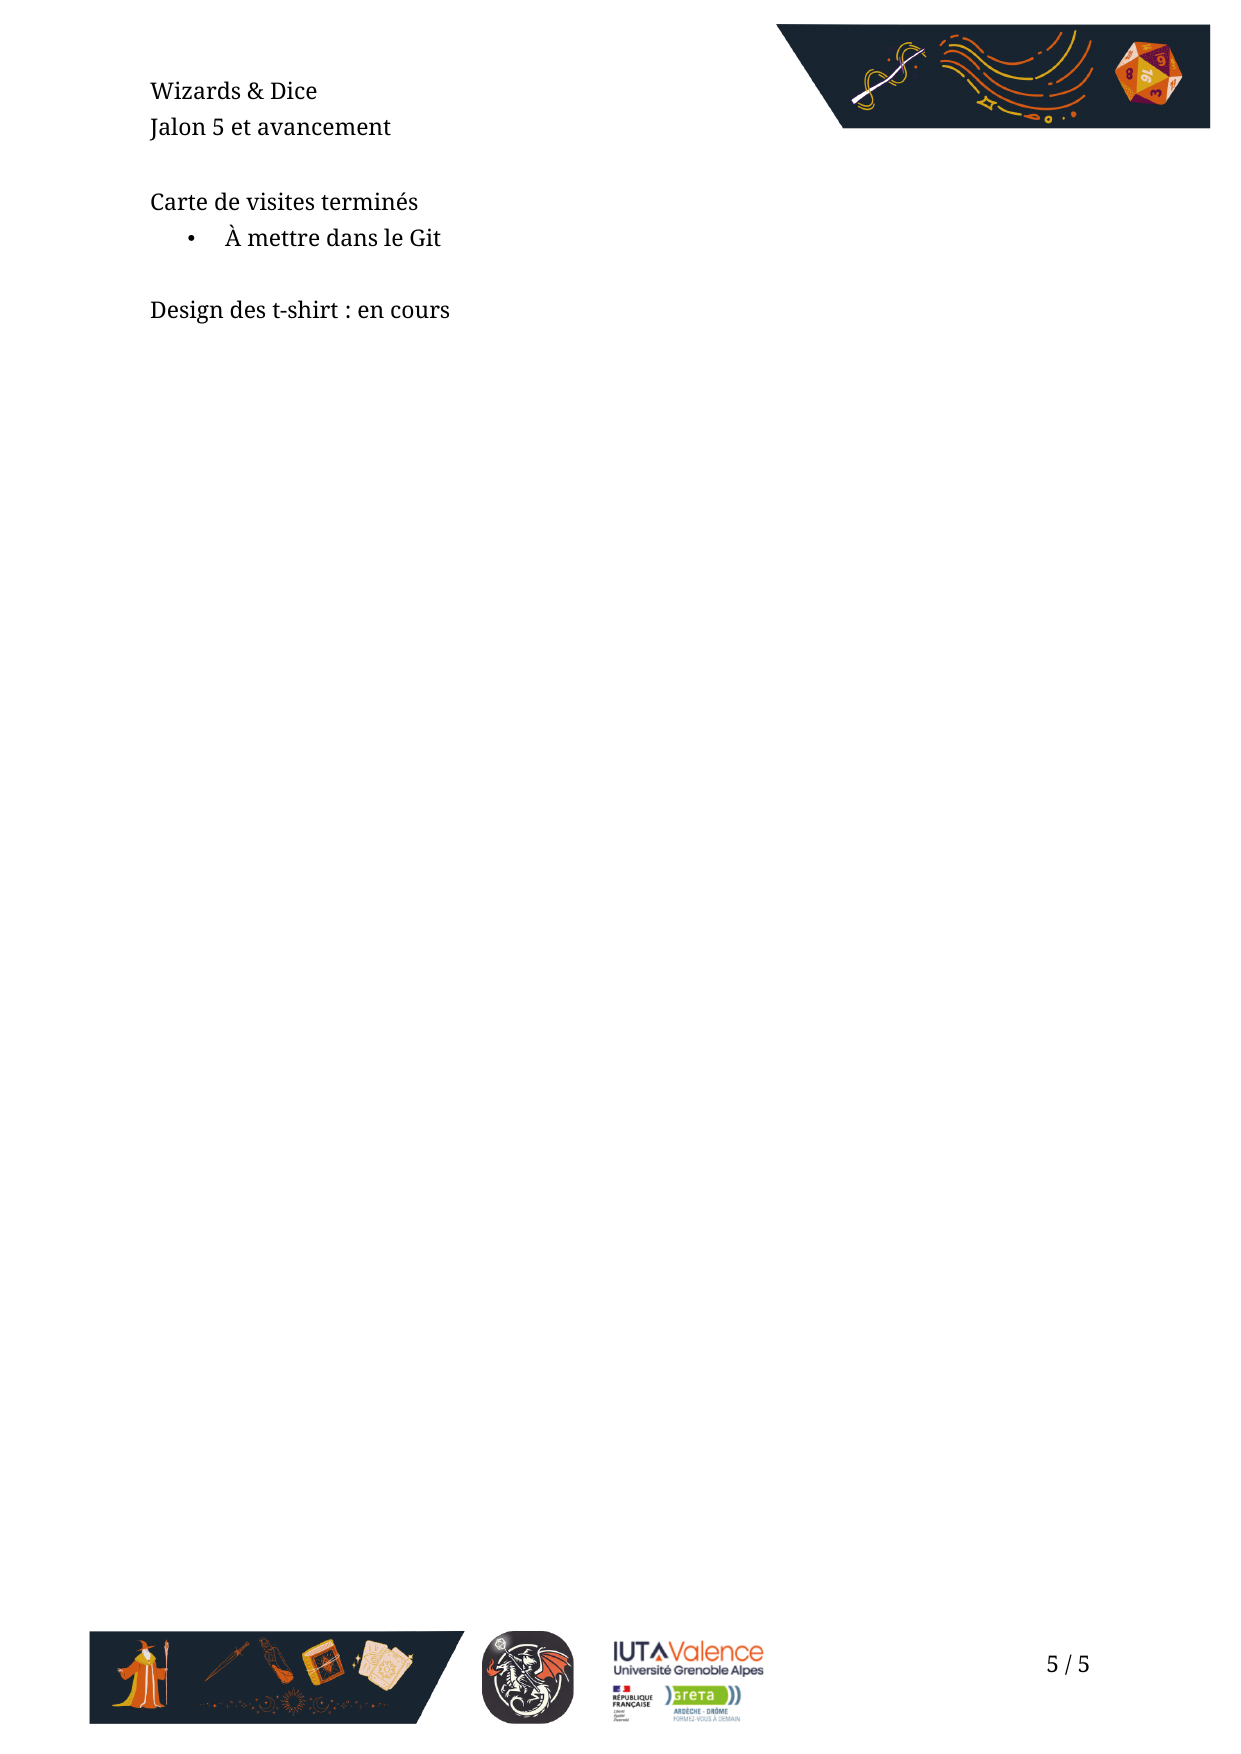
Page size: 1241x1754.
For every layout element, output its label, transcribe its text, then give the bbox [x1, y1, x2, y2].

picture [81, 1620, 788, 1733]
picture [771, 21, 1218, 131]
text Carte de visites terminés [150, 186, 1090, 217]
list À mettre dans le Git [187, 222, 1090, 253]
text Design des t-shirt : en cours [150, 294, 1090, 325]
